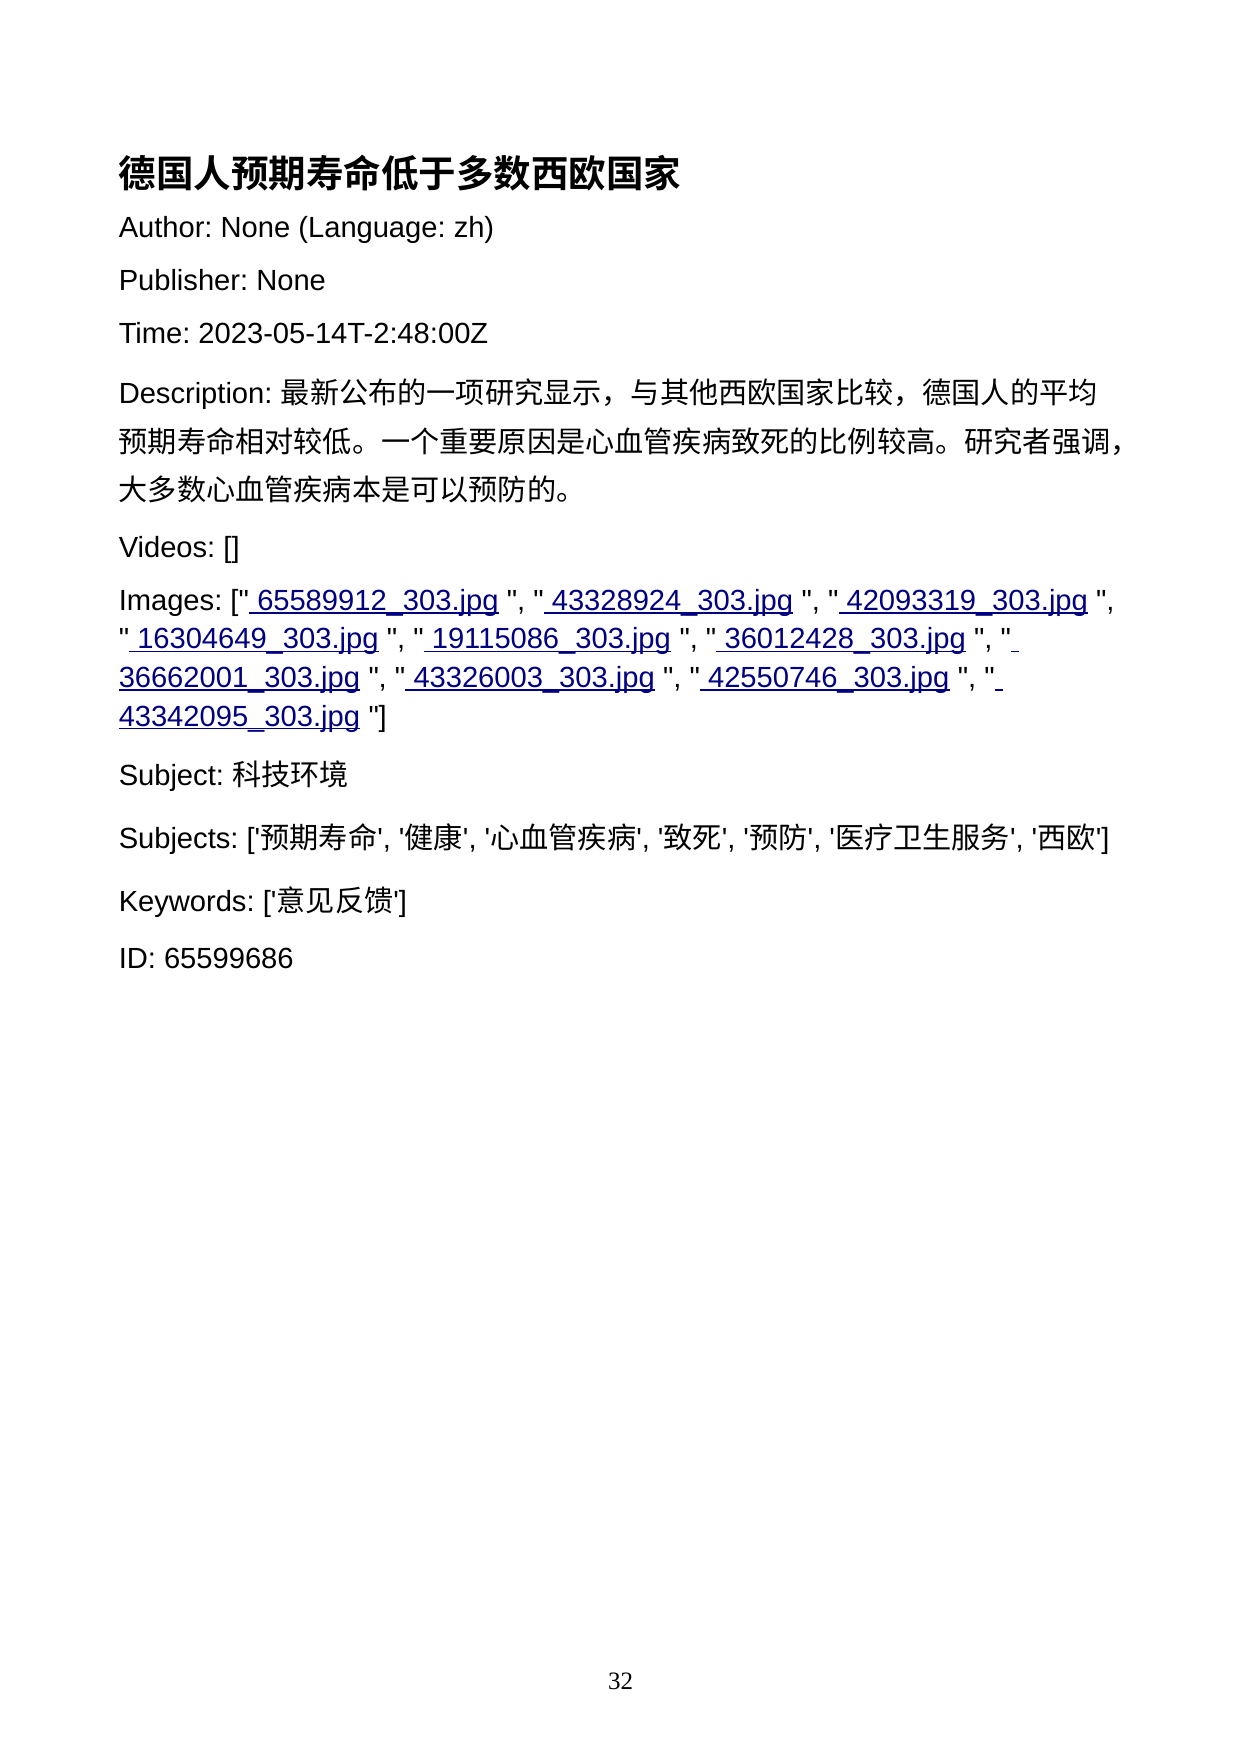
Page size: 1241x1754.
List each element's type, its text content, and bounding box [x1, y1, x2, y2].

text Subject: 科技环境 [118, 752, 1122, 794]
text Publisher: None [118, 263, 1122, 297]
text Subjects: ['预期寿命', '健康', '心血管疾病', '致死', '预防', '医疗卫生服务', '西欧'] [118, 815, 1122, 857]
subtitle 德国人预期寿命低于多数西欧国家 [118, 143, 1122, 198]
text ID: 65599686 [118, 941, 1122, 975]
text Images: [" 65589912_303.jpg ", " 43328924_303.jpg ", " 42093319_303.jpg ", " 16304649_303.jpg ", " 19115086_303.jpg ", " 36012428_303.jpg ", " 36662001_303.jpg ", " 43326003_303.jpg ", " 42550746_303.jpg ", " 43342095_303.jpg "] [118, 583, 1122, 732]
text Description: 最新公布的一项研究显示，与其他西欧国家比较，德国人的平均预期寿命相对较低。一个重要原因是心血管疾病致死的比例较高。研究者强调，大多数心血管疾病本是可以预防的。 [118, 370, 1122, 509]
text Time: 2023-05-14T-2:48:00Z [118, 317, 1122, 350]
text Author: None (Language: zh) [118, 210, 1122, 244]
text Keywords: ['意见反馈'] [118, 878, 1122, 920]
text Videos: [] [118, 530, 1122, 563]
